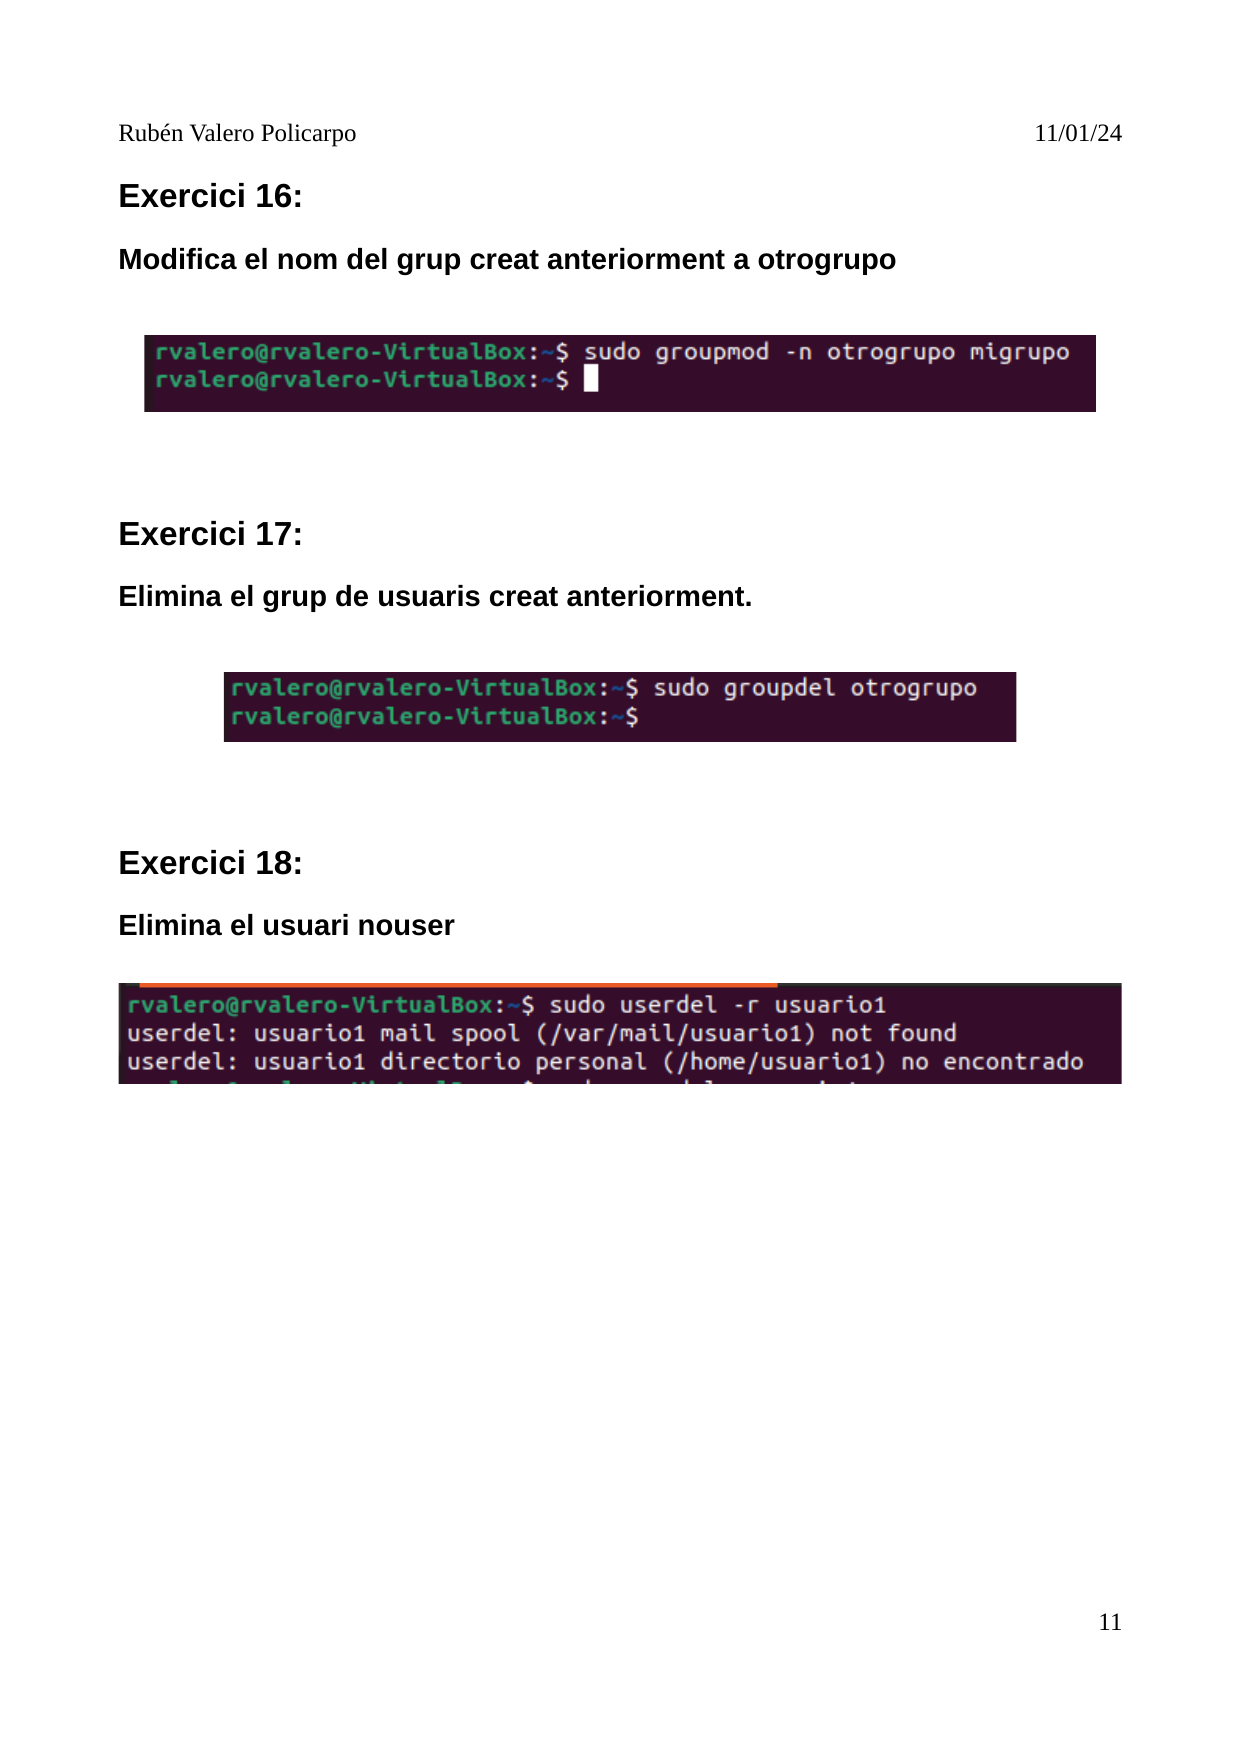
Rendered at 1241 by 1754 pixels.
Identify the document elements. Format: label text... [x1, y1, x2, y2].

subtitle Elimina el usuari nouser [118, 908, 1122, 942]
subtitle Elimina el grup de usuaris creat anteriorment. [118, 579, 1122, 613]
picture [223, 672, 1017, 742]
subtitle Exercici 18: [118, 843, 1122, 881]
subtitle Exercici 16: [118, 176, 1122, 215]
subtitle Exercici 17: [118, 513, 1122, 552]
picture [118, 983, 1122, 1084]
subtitle Modifica el nom del grup creat anteriorment a otrogrupo [118, 242, 1122, 275]
picture [144, 335, 1096, 412]
